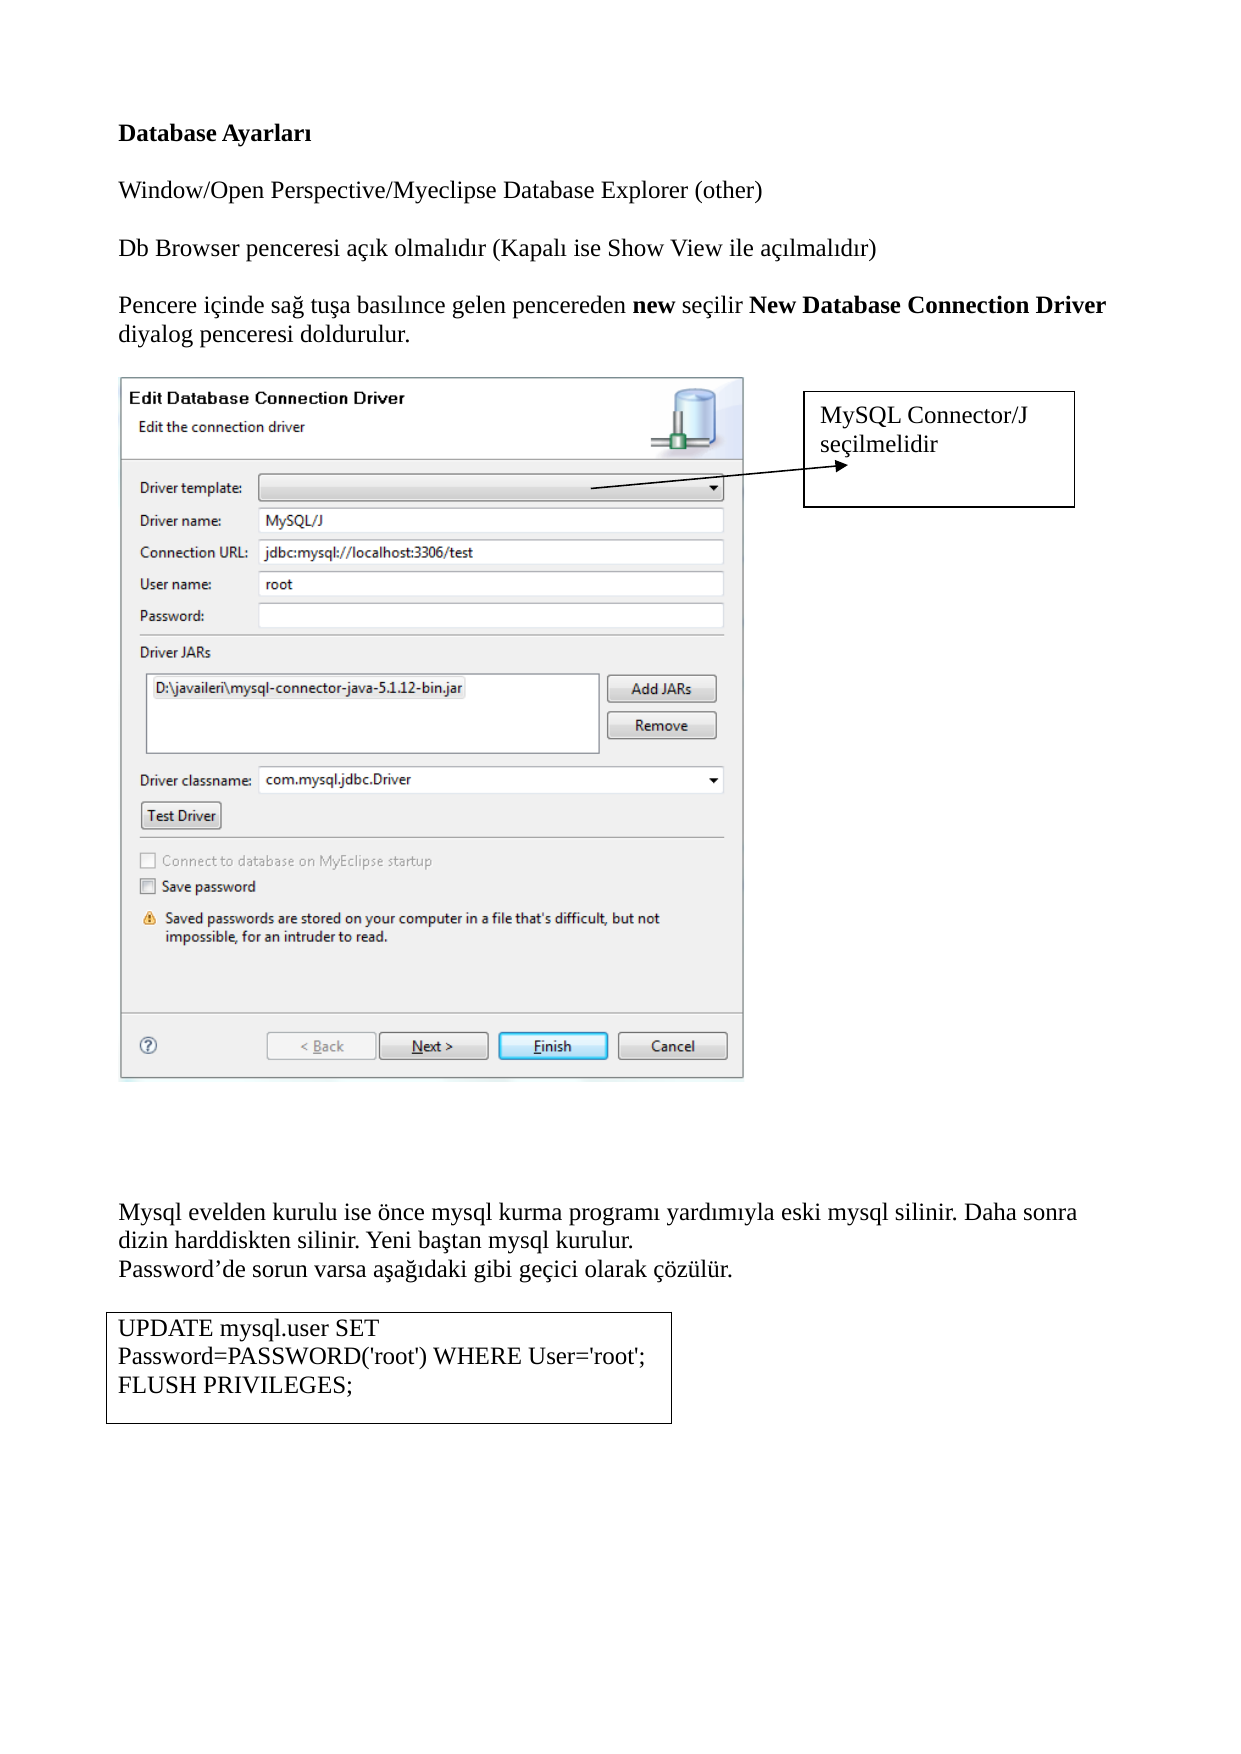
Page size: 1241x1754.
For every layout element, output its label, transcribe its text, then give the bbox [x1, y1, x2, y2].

text Database Ayarları [118, 118, 1122, 147]
table_header UPDATE mysql.user SET Password=PASSWORD('root') WHERE User='root'; FLUSH PRIVILEGES; [107, 1313, 671, 1422]
text Window/Open Perspective/Myeclipse Database Explorer (other) [118, 176, 1122, 204]
text Pencere içinde sağ tuşa basılınce gelen pencereden new seçilir New Database Connection Driver diyalog penceresi doldurulur. [118, 291, 1122, 348]
text Mysql evelden kurulu ise önce mysql kurma programı yardımıyla eski mysql silinir. Daha sonra dizin harddiskten silinir. Yeni baştan mysql kurulur. [118, 1197, 1122, 1254]
picture [118, 377, 745, 1082]
text Db Browser penceresi açık olmalıdır (Kapalı ise Show View ile açılmalıdır) [118, 233, 1122, 262]
text Password’de sorun varsa aşağıdaki gibi geçici olarak çözülür. [118, 1254, 1122, 1283]
text MySQL Connector/J seçilmelidir [820, 400, 1058, 457]
